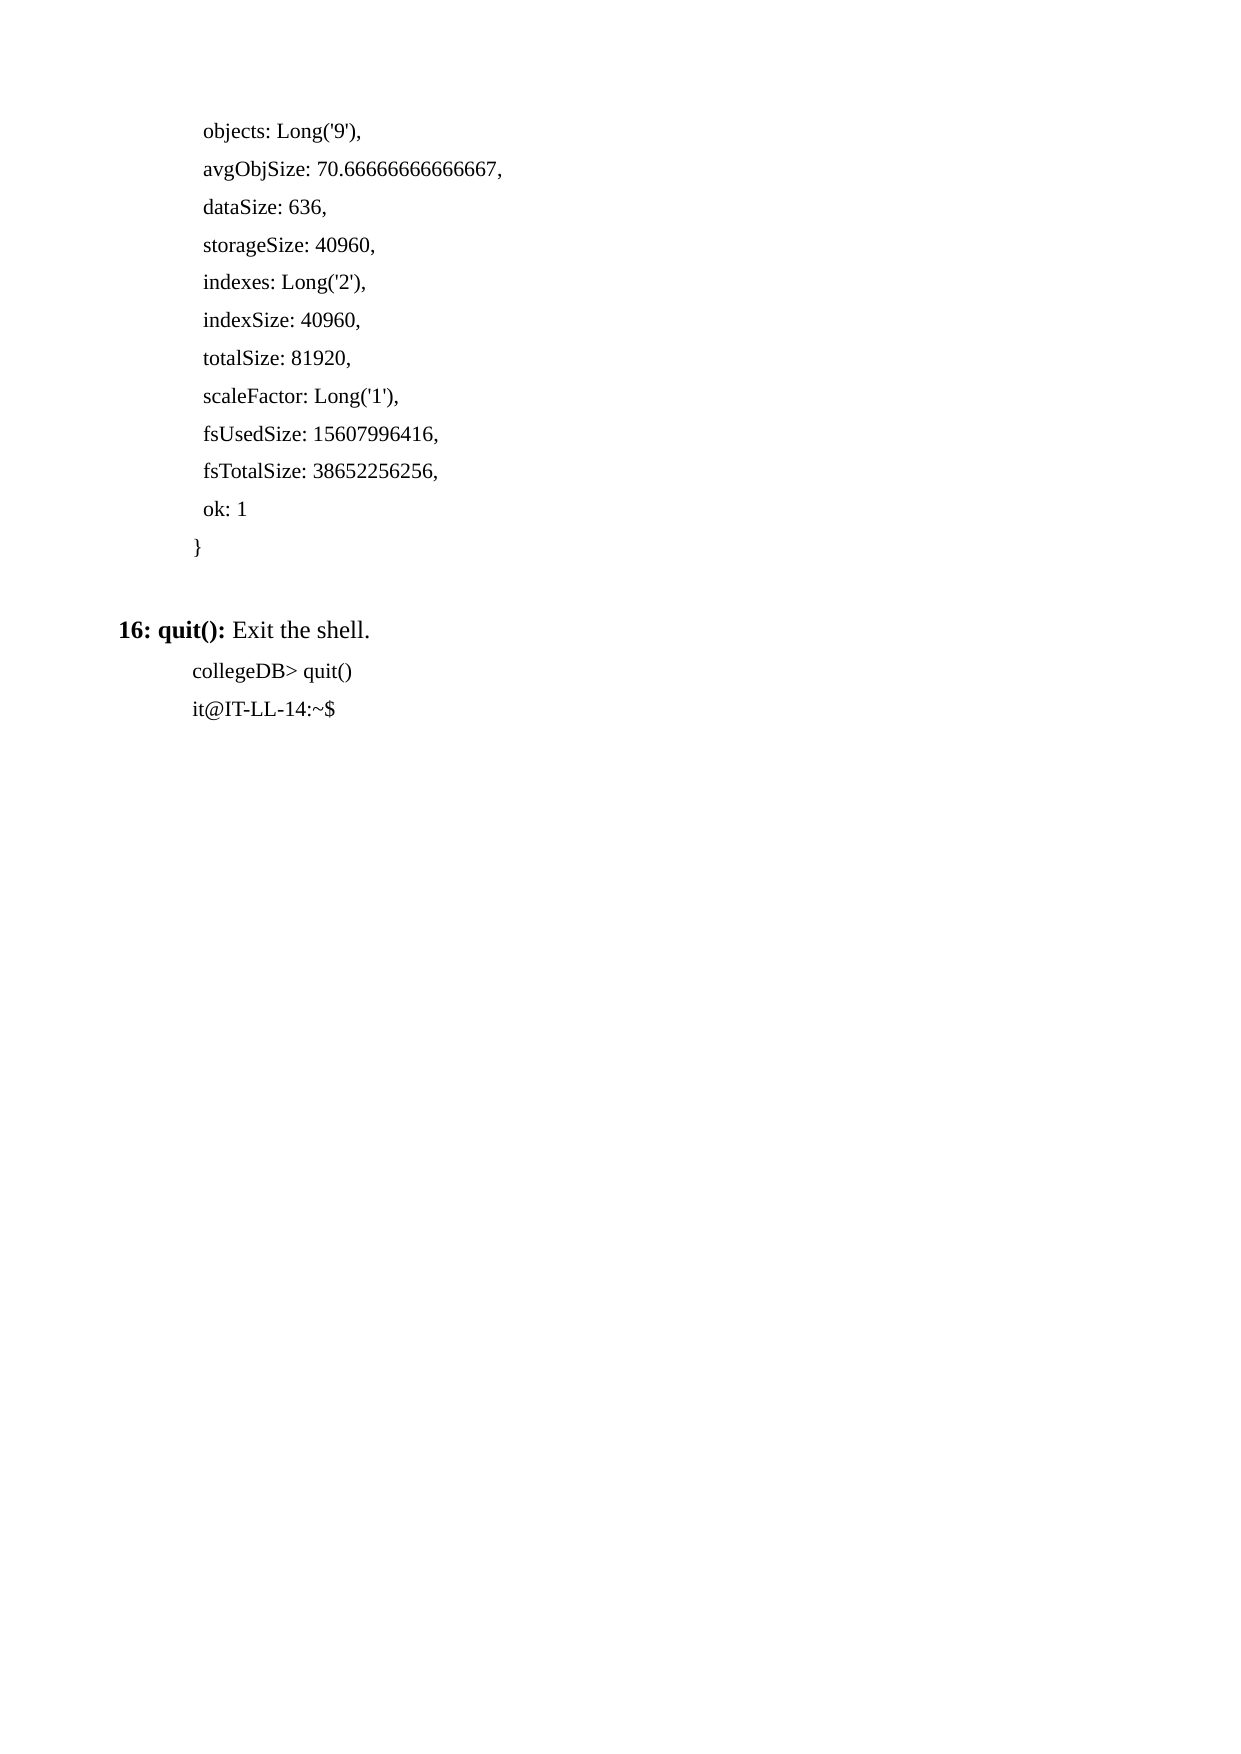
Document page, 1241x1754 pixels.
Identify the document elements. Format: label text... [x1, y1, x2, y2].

text storageSize: 40960, [192, 232, 1121, 257]
text totalSize: 81920, [192, 345, 1121, 370]
text collegeDB> quit() [192, 658, 1121, 683]
text fsUsedSize: 15607996416, [192, 421, 1121, 446]
text it@IT-LL-14:~$ [192, 696, 1121, 721]
text 16: quit(): Exit the shell. [118, 615, 1121, 644]
text indexSize: 40960, [192, 307, 1121, 332]
text indexes: Long('2'), [192, 269, 1121, 294]
text fsTotalSize: 38652256256, [192, 458, 1121, 484]
text objects: Long('9'), [192, 118, 1121, 143]
text avgObjSize: 70.66666666666667, [192, 156, 1121, 181]
text } [192, 534, 1121, 559]
text scaleFactor: Long('1'), [192, 383, 1121, 408]
text dataSize: 636, [192, 194, 1121, 219]
text ok: 1 [192, 496, 1121, 521]
